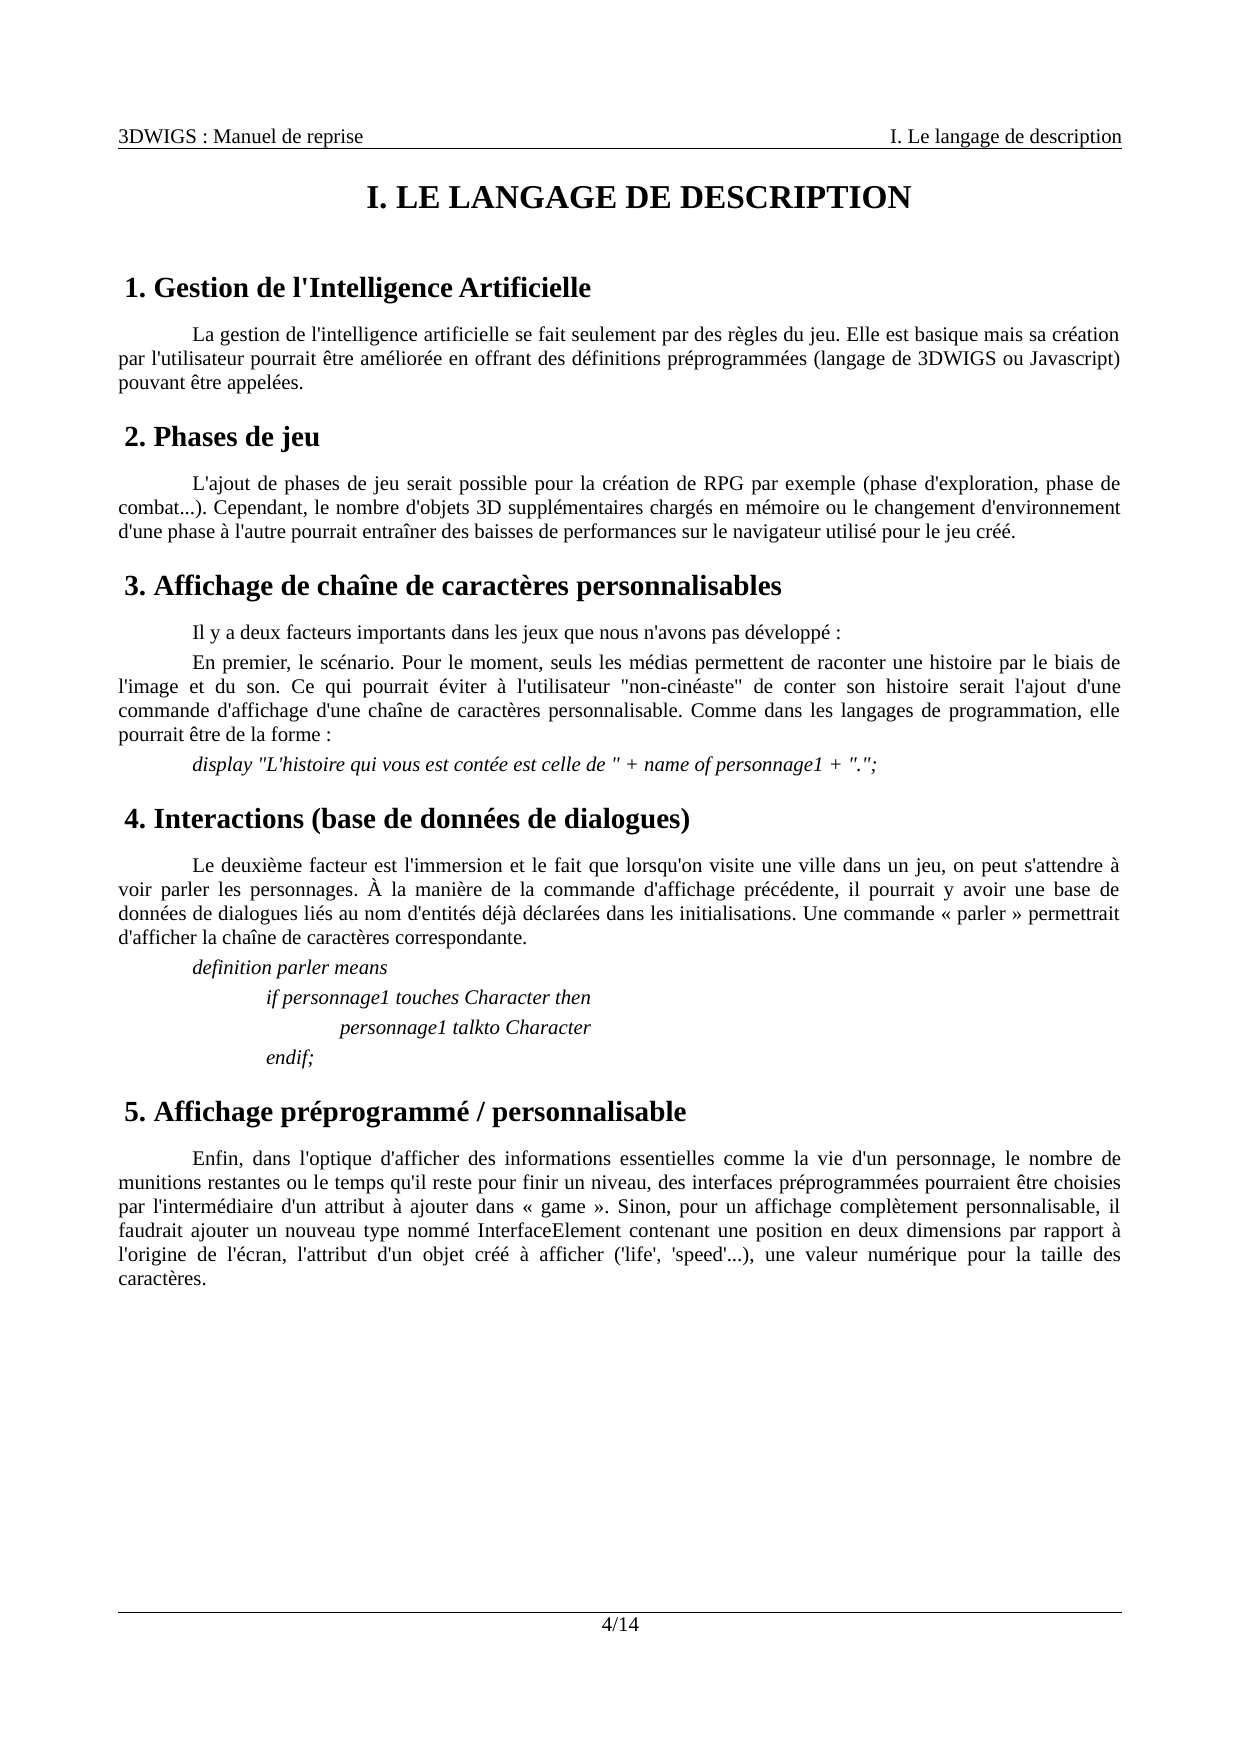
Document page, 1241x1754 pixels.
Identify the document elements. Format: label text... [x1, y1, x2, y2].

text display "L'histoire qui vous est contée est celle de " + name of personnage1 + "."; [118, 752, 1122, 776]
text personnage1 talkto Character [118, 1015, 1122, 1039]
text En premier, le scénario. Pour le moment, seuls les médias permettent de raconter une histoire par le biais de l'image et du son. Ce qui pourrait éviter à l'utilisateur "non-cinéaste" de conter son histoire serait l'ajout d'une commande d'affichage d'une chaîne de caractères personnalisable. Comme dans les langages de programmation, elle pourrait être de la forme : [118, 650, 1122, 746]
text endif; [118, 1045, 1122, 1069]
text La gestion de l'intelligence artificielle se fait seulement par des règles du jeu. Elle est basique mais sa création par l'utilisateur pourrait être améliorée en offrant des définitions préprogrammées (langage de 3DWIGS ou Javascript) pouvant être appelées. [118, 322, 1122, 394]
subtitle Affichage de chaîne de caractères personnalisables [124, 568, 1122, 602]
text Le deuxième facteur est l'immersion et le fait que lorsqu'on visite une ville dans un jeu, on peut s'attendre à voir parler les personnages. À la manière de la commande d'affichage précédente, il pourrait y avoir une base de données de dialogues liés au nom d'entités déjà déclarées dans les initialisations. Une commande « parler » permettrait d'afficher la chaîne de caractères correspondante. [118, 853, 1122, 949]
text if personnage1 touches Character then [118, 985, 1122, 1009]
text definition parler means [118, 955, 1122, 979]
text Il y a deux facteurs importants dans les jeux que nous n'avons pas développé : [118, 620, 1122, 644]
subtitle Gestion de l'Intelligence Artificielle [124, 270, 1122, 304]
subtitle Phases de jeu [124, 419, 1122, 453]
text L'ajout de phases de jeu serait possible pour la création de RPG par exemple (phase d'exploration, phase de combat...). Cependant, le nombre d'objets 3D supplémentaires chargés en mémoire ou le changement d'environnement d'une phase à l'autre pourrait entraîner des baisses de performances sur le navigateur utilisé pour le jeu créé. [118, 471, 1122, 543]
text Enfin, dans l'optique d'afficher des informations essentielles comme la vie d'un personnage, le nombre de munitions restantes ou le temps qu'il reste pour finir un niveau, des interfaces préprogrammées pourraient être choisies par l'intermédiaire d'un attribut à ajouter dans « game ». Sinon, pour un affichage complètement personnalisable, il faudrait ajouter un nouveau type nommé InterfaceElement contenant une position en deux dimensions par rapport à l'origine de l'écran, l'attribut d'un objet créé à afficher ('life', 'speed'...), une valeur numérique pour la taille des caractères. [118, 1146, 1122, 1290]
subtitle Affichage préprogrammé / personnalisable [124, 1094, 1122, 1127]
subtitle Interactions (base de données de dialogues) [124, 801, 1122, 834]
subtitle Le langage de description [118, 178, 1122, 216]
